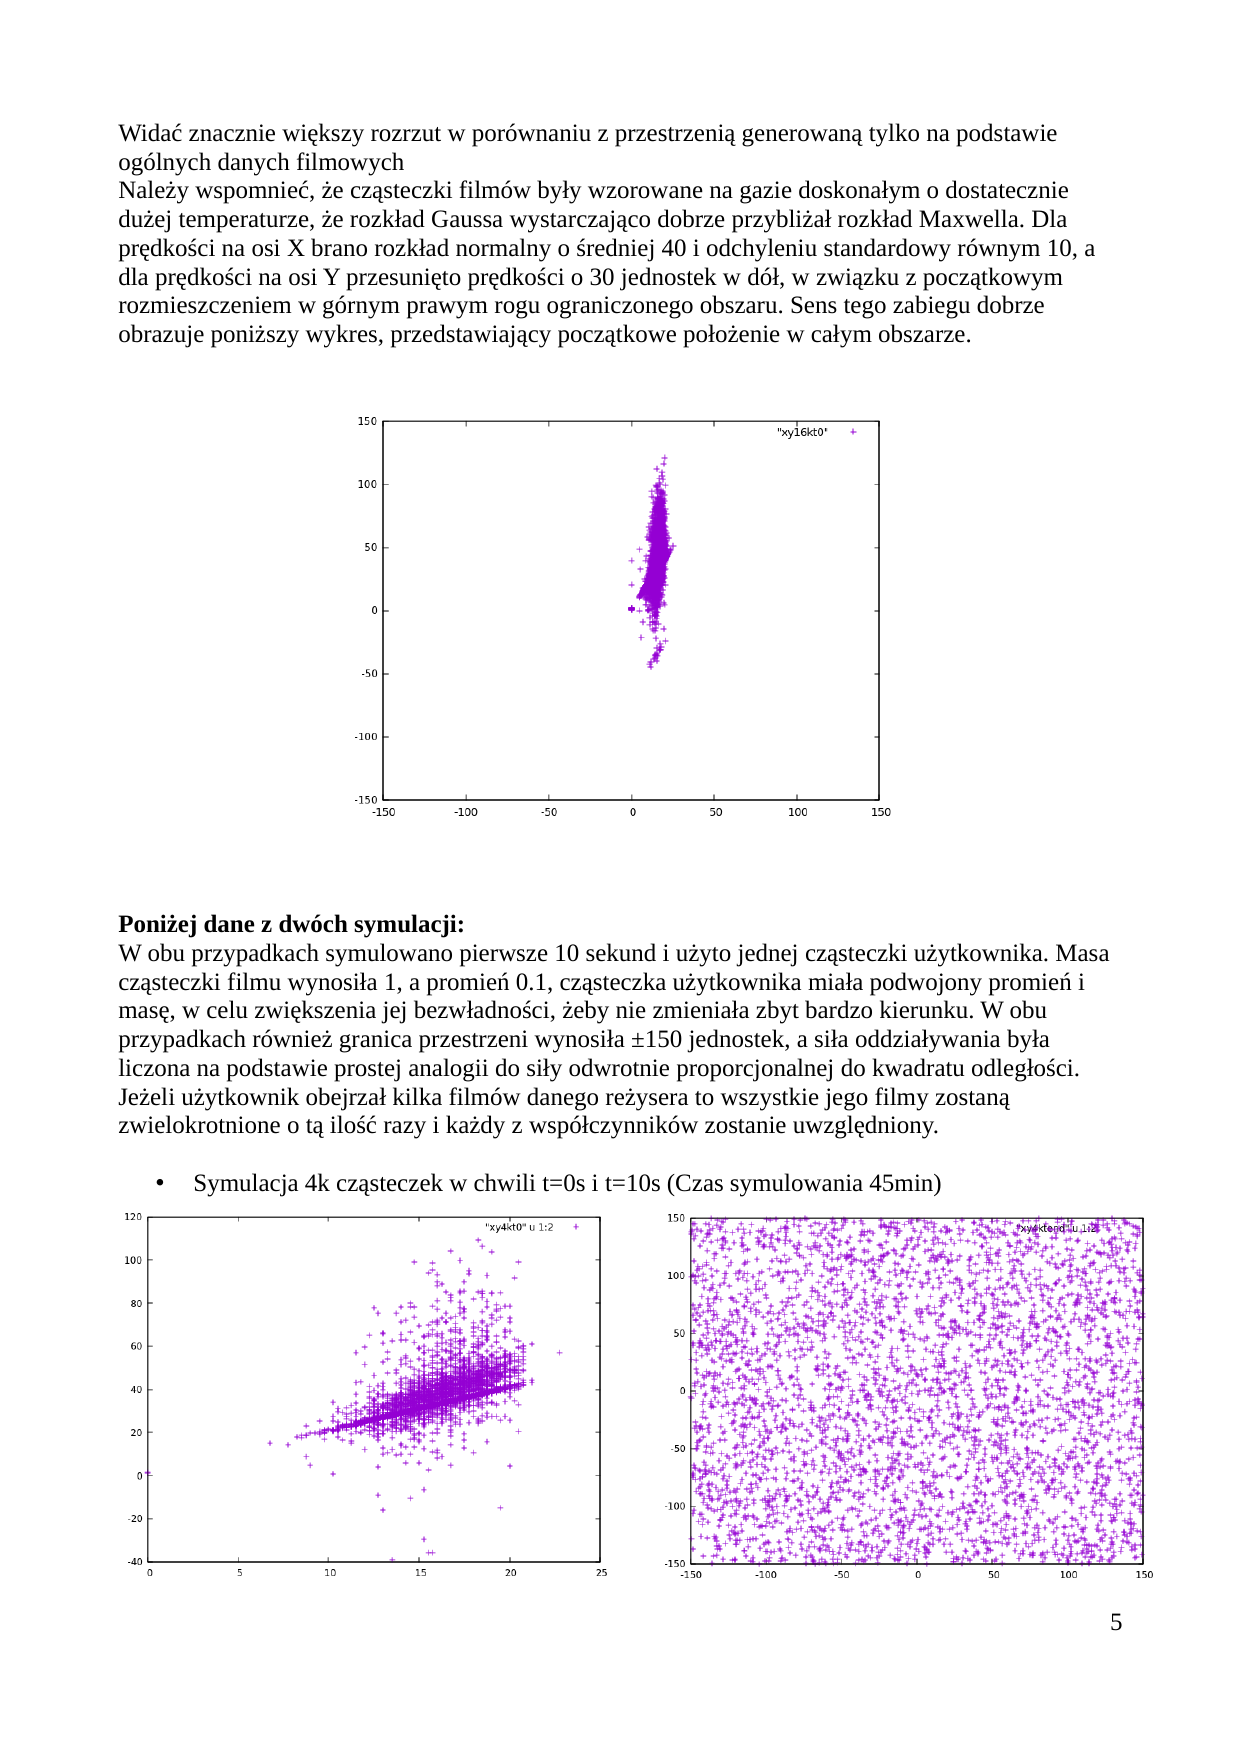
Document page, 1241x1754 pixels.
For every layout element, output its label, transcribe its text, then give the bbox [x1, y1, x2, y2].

picture [654, 1206, 1159, 1585]
picture [343, 408, 897, 823]
picture [111, 1205, 615, 1583]
text W obu przypadkach symulowano pierwsze 10 sekund i użyto jednej cząsteczki użytkownika. Masa cząsteczki filmu wynosiła 1, a promień 0.1, cząsteczka użytkownika miała podwojony promień i masę, w celu zwiększenia jej bezwładności, żeby nie zmieniała zbyt bardzo kierunku. W obu przypadkach również granica przestrzeni wynosiła ±150 jednostek, a siła oddziaływania była liczona na podstawie prostej analogii do siły odwrotnie proporcjonalnej do kwadratu odległości. [118, 938, 1122, 1082]
text Widać znacznie większy rozrzut w porównaniu z przestrzenią generowaną tylko na podstawie ogólnych danych filmowych [118, 118, 1122, 176]
text Poniżej dane z dwóch symulacji: [118, 909, 1122, 938]
text Jeżeli użytkownik obejrzał kilka filmów danego reżysera to wszystkie jego filmy zostaną zwielokrotnione o tą ilość razy i każdy z współczynników zostanie uwzględniony. [118, 1082, 1122, 1139]
list Symulacja 4k cząsteczek w chwili t=0s i t=10s (Czas symulowania 45min) [156, 1168, 1122, 1197]
text Należy wspomnieć, że cząsteczki filmów były wzorowane na gazie doskonałym o dostatecznie dużej temperaturze, że rozkład Gaussa wystarczająco dobrze przybliżał rozkład Maxwella. Dla prędkości na osi X brano rozkład normalny o średniej 40 i odchyleniu standardowy równym 10, a dla prędkości na osi Y przesunięto prędkości o 30 jednostek w dół, w związku z początkowym rozmieszczeniem w górnym prawym rogu ograniczonego obszaru. Sens tego zabiegu dobrze obrazuje poniższy wykres, przedstawiający początkowe położenie w całym obszarze. [118, 176, 1122, 348]
